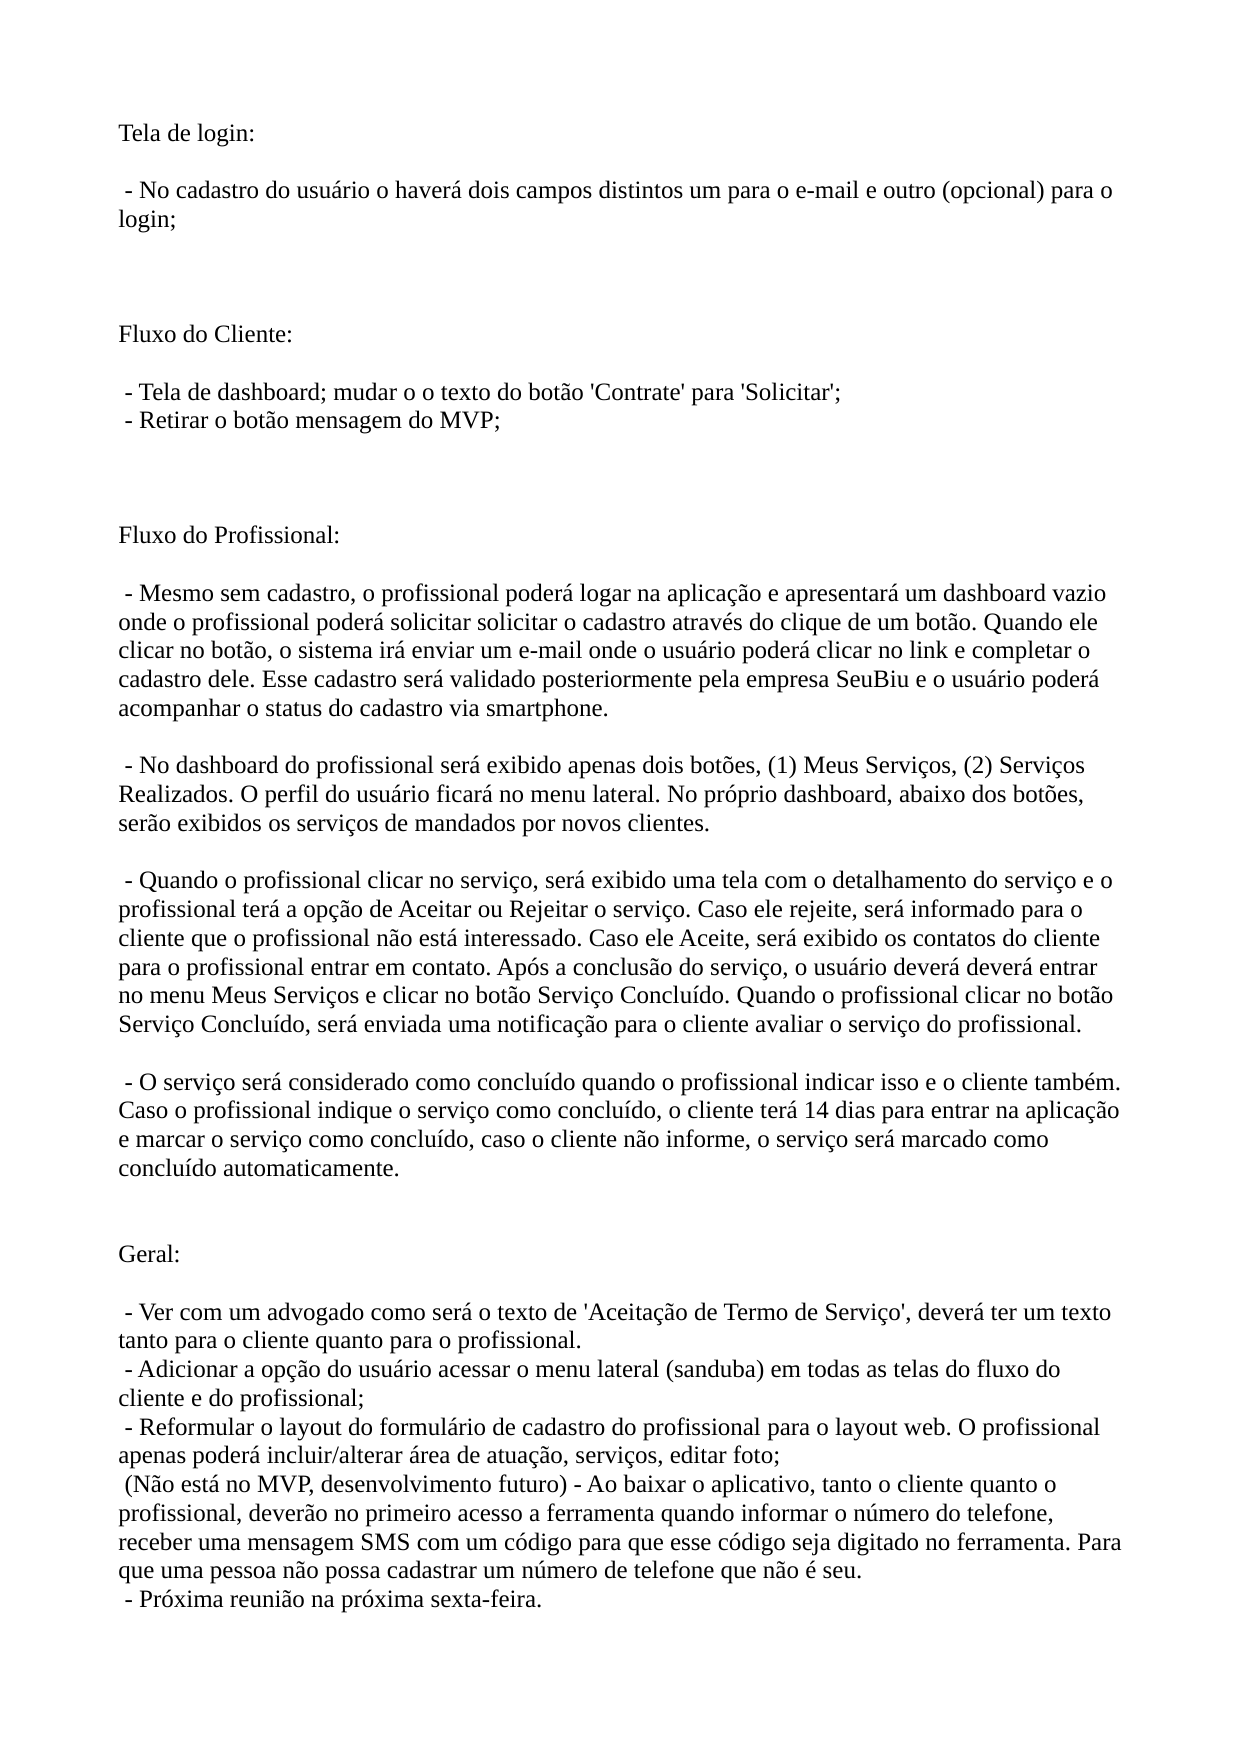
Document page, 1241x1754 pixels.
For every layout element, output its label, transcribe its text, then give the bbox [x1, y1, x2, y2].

text - Tela de dashboard; mudar o o texto do botão 'Contrate' para 'Solicitar'; [118, 377, 1122, 406]
text - Ver com um advogado como será o texto de 'Aceitação de Termo de Serviço', deverá ter um texto tanto para o cliente quanto para o profissional. [118, 1297, 1122, 1354]
text (Não está no MVP, desenvolvimento futuro) - Ao baixar o aplicativo, tanto o cliente quanto o profissional, deverão no primeiro acesso a ferramenta quando informar o número do telefone, receber uma mensagem SMS com um código para que esse código seja digitado no ferramenta. Para que uma pessoa não possa cadastrar um número de telefone que não é seu. [118, 1469, 1122, 1584]
text - Reformular o layout do formulário de cadastro do profissional para o layout web. O profissional apenas poderá incluir/alterar área de atuação, serviços, editar foto; [118, 1412, 1122, 1469]
text Tela de login: [118, 118, 1122, 147]
text Fluxo do Profissional: [118, 521, 1122, 549]
text Geral: [118, 1239, 1122, 1268]
text - Adicionar a opção do usuário acessar o menu lateral (sanduba) em todas as telas do fluxo do cliente e do profissional; [118, 1354, 1122, 1412]
text - Quando o profissional clicar no serviço, será exibido uma tela com o detalhamento do serviço e o profissional terá a opção de Aceitar ou Rejeitar o serviço. Caso ele rejeite, será informado para o cliente que o profissional não está interessado. Caso ele Aceite, será exibido os contatos do cliente para o profissional entrar em contato. Após a conclusão do serviço, o usuário deverá deverá entrar no menu Meus Serviços e clicar no botão Serviço Concluído. Quando o profissional clicar no botão Serviço Concluído, será enviada uma notificação para o cliente avaliar o serviço do profissional. [118, 866, 1122, 1038]
text Fluxo do Cliente: [118, 319, 1122, 348]
text - Retirar o botão mensagem do MVP; [118, 406, 1122, 434]
text - O serviço será considerado como concluído quando o profissional indicar isso e o cliente também. Caso o profissional indique o serviço como concluído, o cliente terá 14 dias para entrar na aplicação e marcar o serviço como concluído, caso o cliente não informe, o serviço será marcado como concluído automaticamente. [118, 1067, 1122, 1182]
text - Próxima reunião na próxima sexta-feira. [118, 1584, 1122, 1613]
text - Mesmo sem cadastro, o profissional poderá logar na aplicação e apresentará um dashboard vazio onde o profissional poderá solicitar solicitar o cadastro através do clique de um botão. Quando ele clicar no botão, o sistema irá enviar um e-mail onde o usuário poderá clicar no link e completar o cadastro dele. Esse cadastro será validado posteriormente pela empresa SeuBiu e o usuário poderá acompanhar o status do cadastro via smartphone. [118, 578, 1122, 722]
text - No dashboard do profissional será exibido apenas dois botões, (1) Meus Serviços, (2) Serviços Realizados. O perfil do usuário ficará no menu lateral. No próprio dashboard, abaixo dos botões, serão exibidos os serviços de mandados por novos clientes. [118, 751, 1122, 837]
text - No cadastro do usuário o haverá dois campos distintos um para o e-mail e outro (opcional) para o login; [118, 176, 1122, 233]
